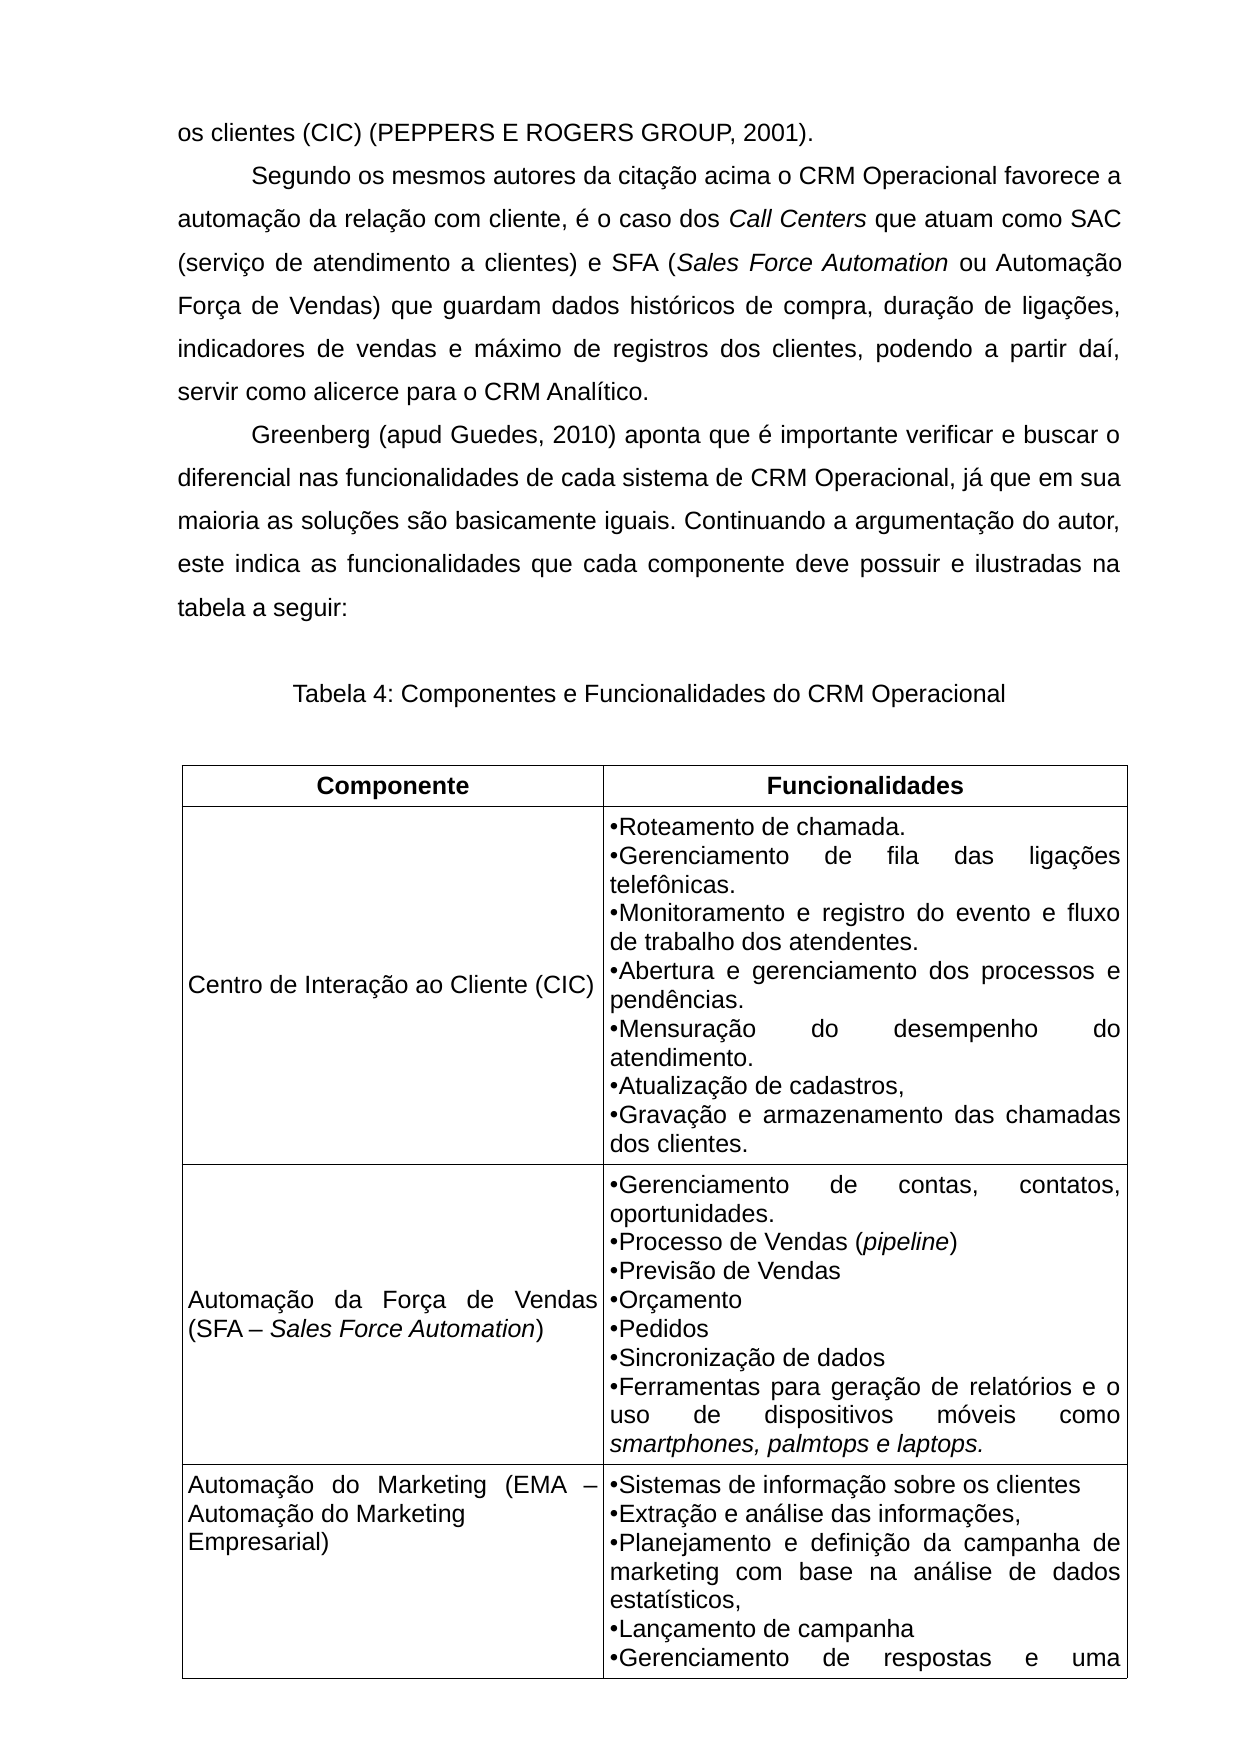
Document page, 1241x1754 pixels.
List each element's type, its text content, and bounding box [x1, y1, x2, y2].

table_cell Automação do Marketing (EMA – Automação do Marketing Empresarial) [183, 1465, 603, 1677]
table_header Componente [183, 766, 603, 806]
table_cell Centro de Interação ao Cliente (CIC) [183, 807, 603, 1163]
table_header Funcionalidades [604, 766, 1127, 806]
text Tabela 4: Componentes e Funcionalidades do CRM Operacional [177, 679, 1122, 707]
table_cell Sistemas de informação sobre os clientes Extração e análise das informações, Planejamento e definição da campanha de marketing com base na análise de dados estatísticos, Lançamento de campanha Gerenciamento de respostas e uma [604, 1465, 1127, 1677]
text Greenberg (apud Guedes, 2010) aponta que é importante verificar e buscar o diferencial nas funcionalidades de cada sistema de CRM Operacional, já que em sua maioria as soluções são basicamente iguais. Continuando a argumentação do autor, este indica as funcionalidades que cada componente deve possuir e ilustradas na tabela a seguir: [177, 420, 1122, 621]
text os clientes (CIC) (PEPPERS E ROGERS GROUP, 2001). [177, 118, 1122, 147]
table_cell Automação da Força de Vendas (SFA – Sales Force Automation) [183, 1165, 603, 1464]
table_cell Gerenciamento de contas, contatos, oportunidades. Processo de Vendas (pipeline) Previsão de Vendas Orçamento Pedidos Sincronização de dados Ferramentas para geração de relatórios e o uso de dispositivos móveis como smartphones, palmtops e laptops. [604, 1165, 1127, 1464]
text Segundo os mesmos autores da citação acima o CRM Operacional favorece a automação da relação com cliente, é o caso dos Call Centers que atuam como SAC (serviço de atendimento a clientes) e SFA (Sales Force Automation ou Automação Força de Vendas) que guardam dados históricos de compra, duração de ligações, indicadores de vendas e máximo de registros dos clientes, podendo a partir daí, servir como alicerce para o CRM Analítico. [177, 161, 1122, 406]
table_cell Roteamento de chamada. Gerenciamento de fila das ligações telefônicas. Monitoramento e registro do evento e fluxo de trabalho dos atendentes. Abertura e gerenciamento dos processos e pendências. Mensuração do desempenho do atendimento. Atualização de cadastros, Gravação e armazenamento das chamadas dos clientes. [604, 807, 1127, 1163]
